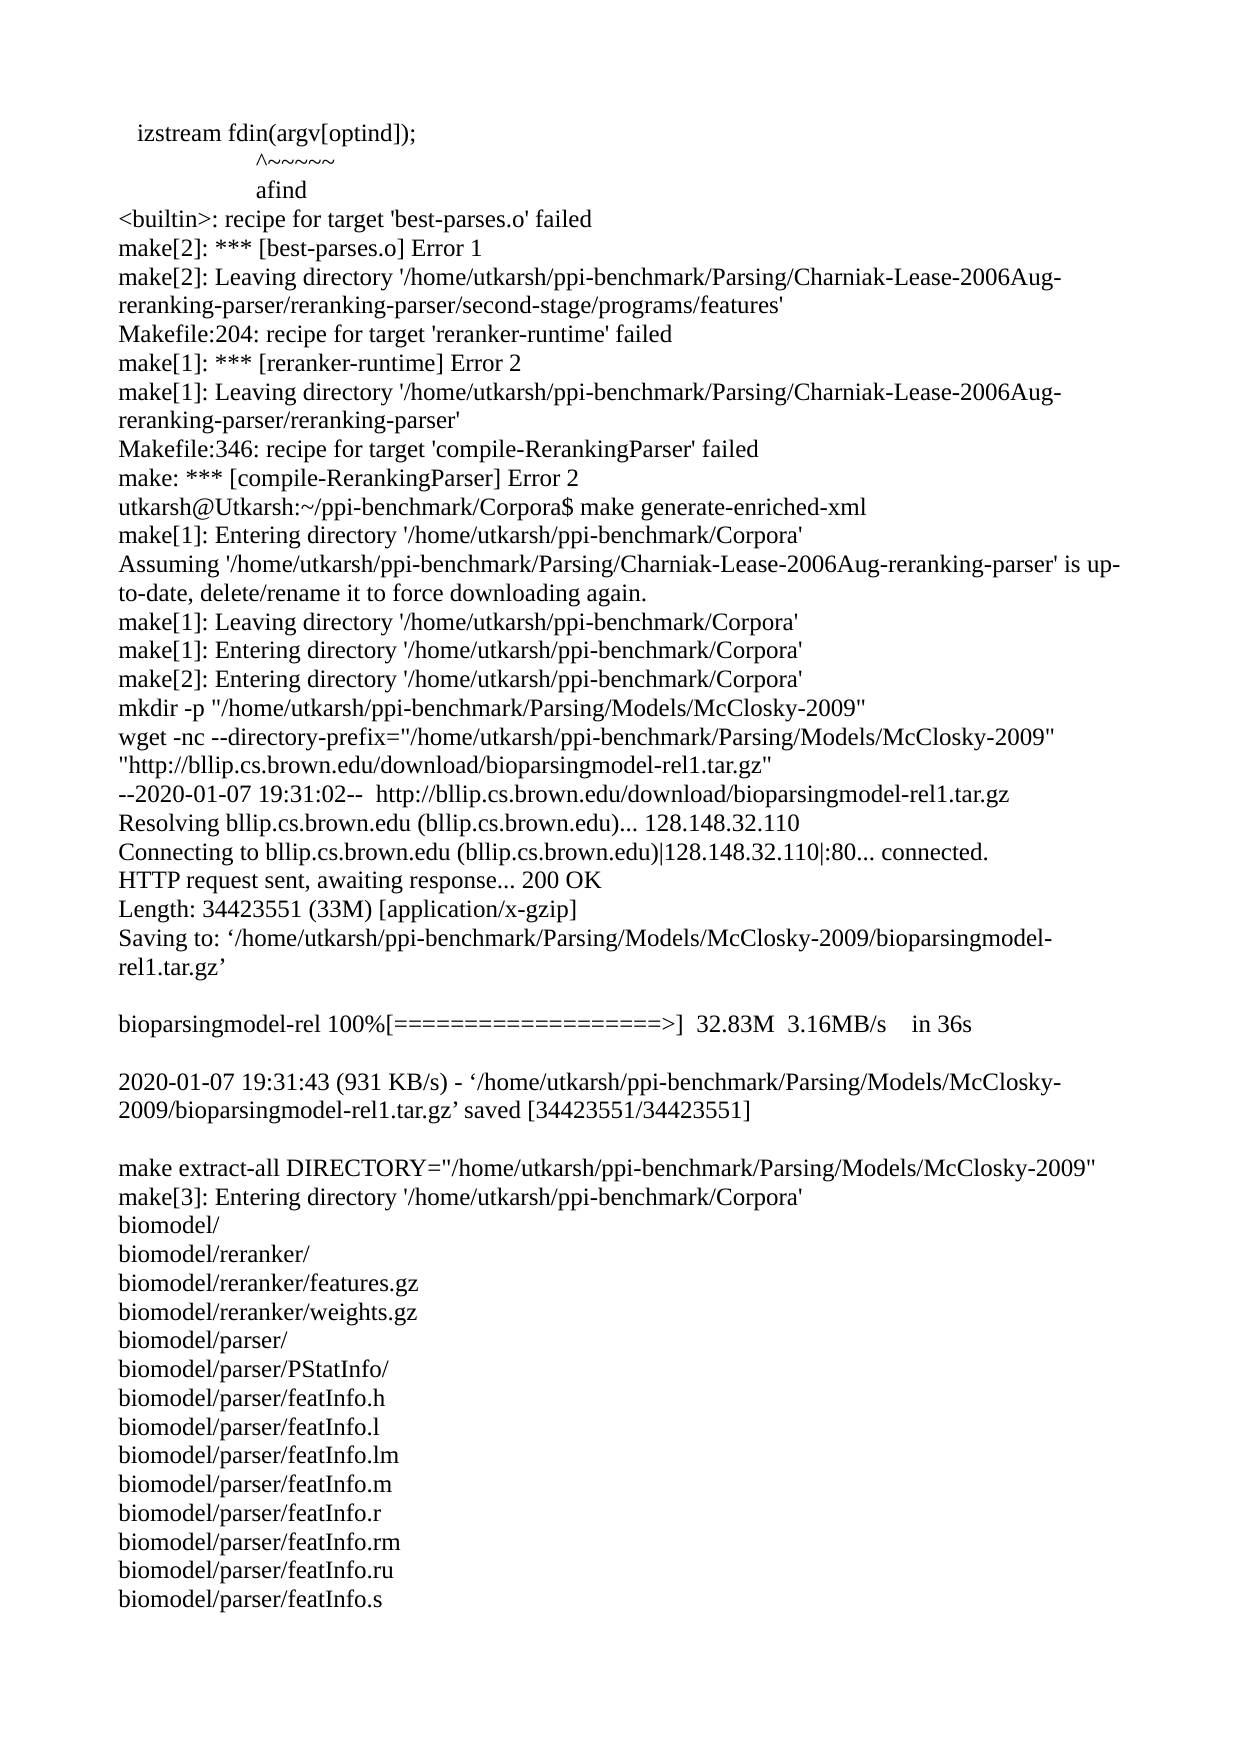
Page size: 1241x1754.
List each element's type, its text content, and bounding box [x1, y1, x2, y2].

text make[2]: Entering directory '/home/utkarsh/ppi-benchmark/Corpora' [118, 664, 1122, 693]
text make extract-all DIRECTORY="/home/utkarsh/ppi-benchmark/Parsing/Models/McClosky-2009" [118, 1153, 1122, 1182]
text biomodel/parser/featInfo.r [118, 1498, 1122, 1527]
text biomodel/parser/featInfo.ru [118, 1556, 1122, 1584]
text Makefile:204: recipe for target 'reranker-runtime' failed [118, 319, 1122, 348]
text biomodel/ [118, 1211, 1122, 1239]
text biomodel/parser/PStatInfo/ [118, 1354, 1122, 1383]
text biomodel/parser/featInfo.h [118, 1383, 1122, 1412]
text Makefile:346: recipe for target 'compile-RerankingParser' failed [118, 434, 1122, 463]
text make: *** [compile-RerankingParser] Error 2 [118, 463, 1122, 492]
text biomodel/parser/featInfo.s [118, 1584, 1122, 1613]
text Resolving bllip.cs.brown.edu (bllip.cs.brown.edu)... 128.148.32.110 [118, 808, 1122, 837]
text <builtin>: recipe for target 'best-parses.o' failed [118, 204, 1122, 233]
text Saving to: ‘/home/utkarsh/ppi-benchmark/Parsing/Models/McClosky-2009/bioparsingmodel-rel1.tar.gz’ [118, 923, 1122, 981]
text make[1]: Entering directory '/home/utkarsh/ppi-benchmark/Corpora' [118, 636, 1122, 664]
text biomodel/parser/featInfo.l [118, 1412, 1122, 1441]
text make[1]: Leaving directory '/home/utkarsh/ppi-benchmark/Corpora' [118, 607, 1122, 636]
text afind [118, 176, 1122, 204]
text biomodel/parser/featInfo.lm [118, 1441, 1122, 1469]
text biomodel/parser/featInfo.rm [118, 1527, 1122, 1556]
text biomodel/reranker/features.gz [118, 1268, 1122, 1297]
text make[2]: *** [best-parses.o] Error 1 [118, 233, 1122, 262]
text utkarsh@Utkarsh:~/ppi-benchmark/Corpora$ make generate-enriched-xml [118, 492, 1122, 521]
text biomodel/parser/ [118, 1326, 1122, 1354]
text biomodel/parser/featInfo.m [118, 1469, 1122, 1498]
text Length: 34423551 (33M) [application/x-gzip] [118, 894, 1122, 923]
text 2020-01-07 19:31:43 (931 KB/s) - ‘/home/utkarsh/ppi-benchmark/Parsing/Models/McClosky-2009/bioparsingmodel-rel1.tar.gz’ saved [34423551/34423551] [118, 1067, 1122, 1124]
text Connecting to bllip.cs.brown.edu (bllip.cs.brown.edu)|128.148.32.110|:80... connected. [118, 837, 1122, 866]
text make[2]: Leaving directory '/home/utkarsh/ppi-benchmark/Parsing/Charniak-Lease-2006Aug-reranking-parser/reranking-parser/second-stage/programs/features' [118, 262, 1122, 319]
text biomodel/reranker/weights.gz [118, 1297, 1122, 1326]
text make[3]: Entering directory '/home/utkarsh/ppi-benchmark/Corpora' [118, 1182, 1122, 1211]
text bioparsingmodel-rel 100%[===================>] 32.83M 3.16MB/s in 36s [118, 1009, 1122, 1038]
text make[1]: Leaving directory '/home/utkarsh/ppi-benchmark/Parsing/Charniak-Lease-2006Aug-reranking-parser/reranking-parser' [118, 377, 1122, 434]
text make[1]: Entering directory '/home/utkarsh/ppi-benchmark/Corpora' [118, 521, 1122, 549]
text --2020-01-07 19:31:02-- http://bllip.cs.brown.edu/download/bioparsingmodel-rel1.tar.gz [118, 779, 1122, 808]
text wget -nc --directory-prefix="/home/utkarsh/ppi-benchmark/Parsing/Models/McClosky-2009" "http://bllip.cs.brown.edu/download/bioparsingmodel-rel1.tar.gz" [118, 722, 1122, 779]
text HTTP request sent, awaiting response... 200 OK [118, 866, 1122, 894]
text mkdir -p "/home/utkarsh/ppi-benchmark/Parsing/Models/McClosky-2009" [118, 693, 1122, 722]
text izstream fdin(argv[optind]); [118, 118, 1122, 147]
text ^~~~~~ [118, 147, 1122, 176]
text biomodel/reranker/ [118, 1239, 1122, 1268]
text Assuming '/home/utkarsh/ppi-benchmark/Parsing/Charniak-Lease-2006Aug-reranking-parser' is up-to-date, delete/rename it to force downloading again. [118, 549, 1122, 607]
text make[1]: *** [reranker-runtime] Error 2 [118, 348, 1122, 377]
